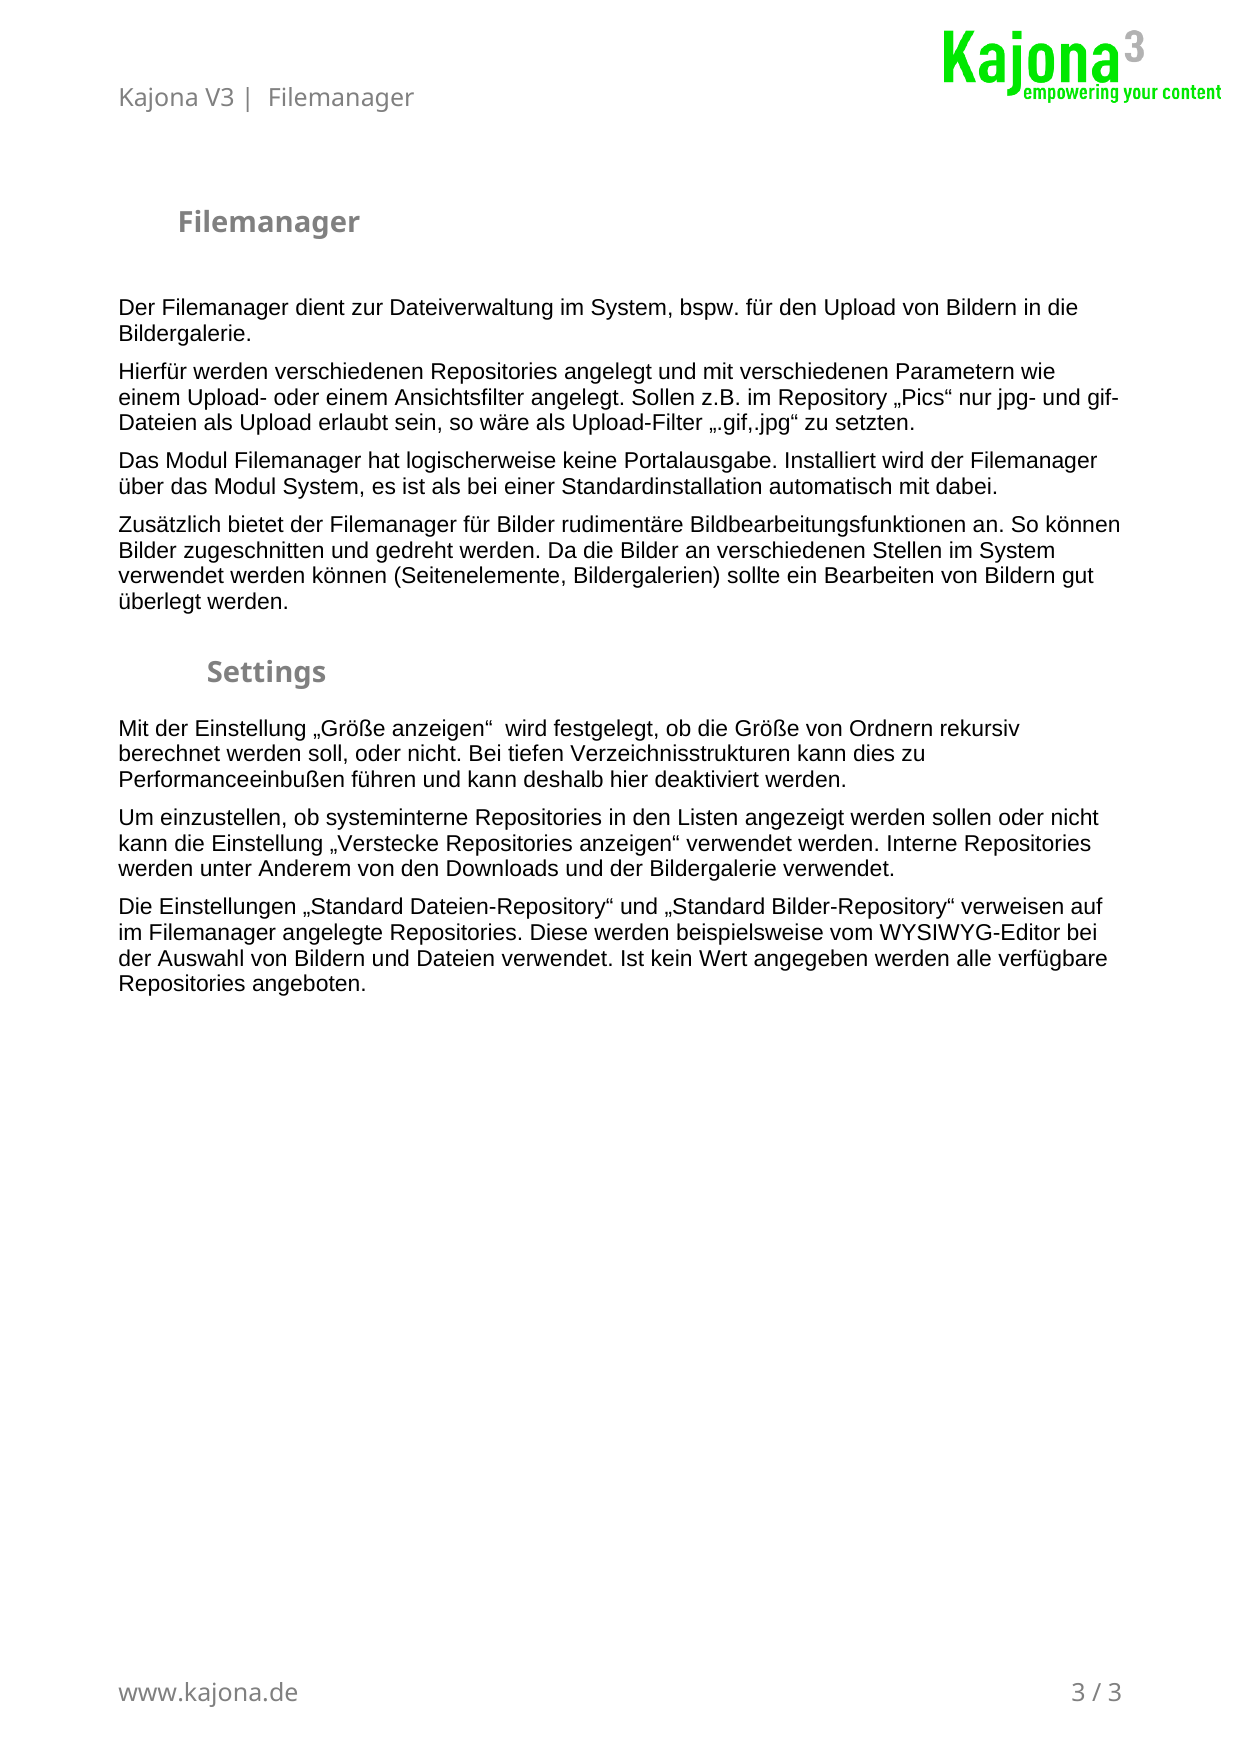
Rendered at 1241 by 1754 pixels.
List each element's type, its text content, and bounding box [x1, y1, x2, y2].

text Die Einstellungen „Standard Dateien-Repository“ und „Standard Bilder-Repository“ verweisen auf im Filemanager angelegte Repositories. Diese werden beispielsweise vom WYSIWYG-Editor bei der Auswahl von Bildern und Dateien verwendet. Ist kein Wert angegeben werden alle verfügbare Repositories angeboten. [118, 894, 1122, 997]
picture [944, 30, 1221, 103]
text Das Modul Filemanager hat logischerweise keine Portalausgabe. Installiert wird der Filemanager über das Modul System, es ist als bei einer Standardinstallation automatisch mit dabei. [118, 448, 1122, 499]
text Um einzustellen, ob systeminterne Repositories in den Listen angezeigt werden sollen oder nicht kann die Einstellung „Verstecke Repositories anzeigen“ verwendet werden. Interne Repositories werden unter Anderem von den Downloads und der Bildergalerie verwendet. [118, 805, 1122, 882]
text Mit der Einstellung „Größe anzeigen“ wird festgelegt, ob die Größe von Ordnern rekursiv berechnet werden soll, oder nicht. Bei tiefen Verzeichnisstrukturen kann dies zu Performanceeinbußen führen und kann deshalb hier deaktiviert werden. [118, 715, 1122, 792]
text Hierfür werden verschiedenen Repositories angelegt und mit verschiedenen Parametern wie einem Upload- oder einem Ansichtsfilter angelegt. Sollen z.B. im Repository „Pics“ nur jpg- und gif-Dateien als Upload erlaubt sein, so wäre als Upload-Filter „.gif,.jpg“ zu setzten. [118, 358, 1122, 435]
subtitle Filemanager [118, 201, 1122, 241]
subtitle Settings [118, 651, 1122, 691]
text Der Filemanager dient zur Dateiverwaltung im System, bspw. für den Upload von Bildern in die Bildergalerie. [118, 295, 1122, 346]
text Zusätzlich bietet der Filemanager für Bilder rudimentäre Bildbearbeitungsfunktionen an. So können Bilder zugeschnitten und gedreht werden. Da die Bilder an verschiedenen Stellen im System verwendet werden können (Seitenelemente, Bildergalerien) sollte ein Bearbeiten von Bildern gut überlegt werden. [118, 512, 1122, 614]
